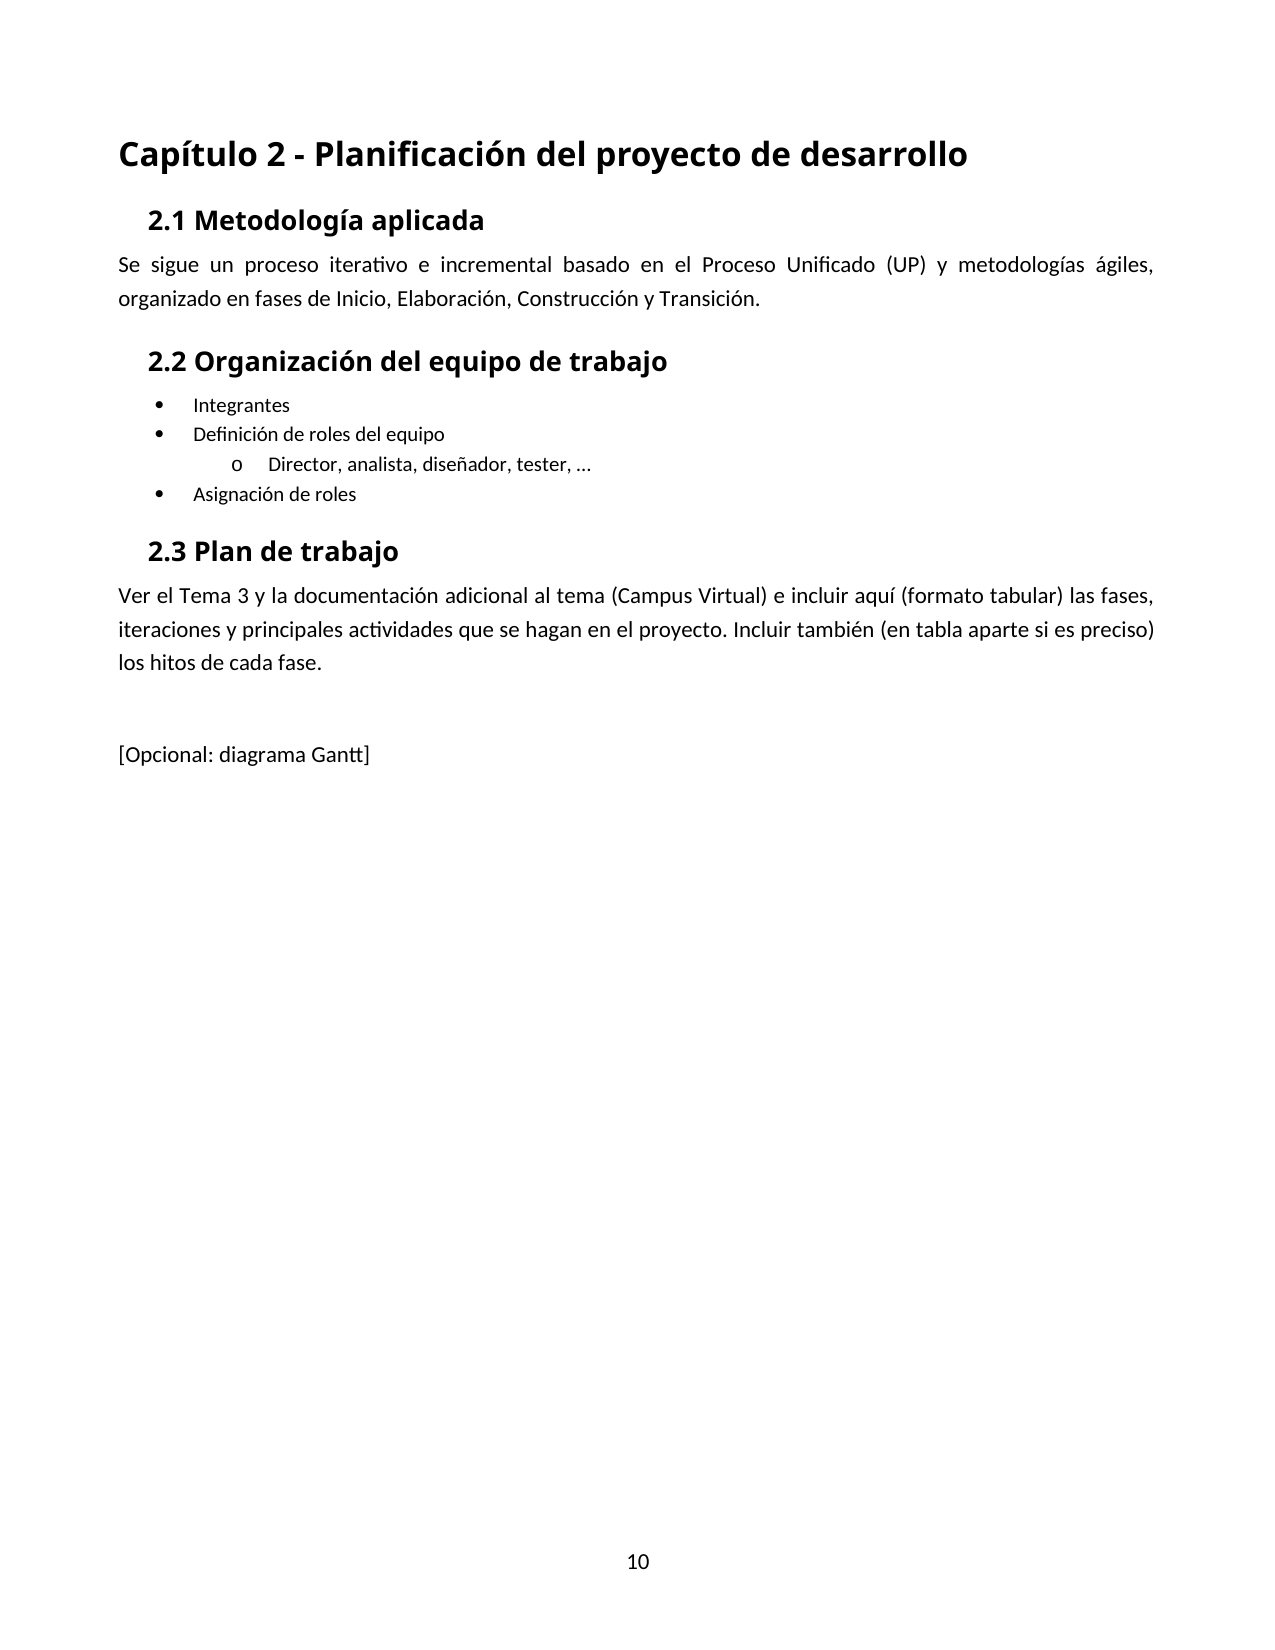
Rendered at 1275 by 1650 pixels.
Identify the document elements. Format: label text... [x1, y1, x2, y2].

list Asignación de roles [156, 482, 1157, 507]
text Ver el Tema 3 y la documentación adicional al tema (Campus Virtual) e incluir aquí (formato tabular) las fases, iteraciones y principales actividades que se hagan en el proyecto. Incluir también (en tabla aparte si es preciso) los hitos de cada fase. [118, 581, 1157, 677]
subtitle Metodología aplicada [148, 201, 1157, 238]
list Integrantes [156, 392, 1157, 417]
subtitle Organización del equipo de trabajo [148, 342, 1157, 379]
list Director, analista, diseñador, tester, … [231, 451, 1157, 477]
subtitle Plan de trabajo [148, 532, 1157, 569]
text [Opcional: diagrama Gantt] [118, 741, 1157, 769]
subtitle Planificación del proyecto de desarrollo [118, 131, 1157, 176]
list Definición de roles del equipo [156, 421, 1157, 447]
text Se sigue un proceso iterativo e incremental basado en el Proceso Unificado (UP) y metodologías ágiles, organizado en fases de Inicio, Elaboración, Construcción y Transición. [118, 250, 1157, 312]
